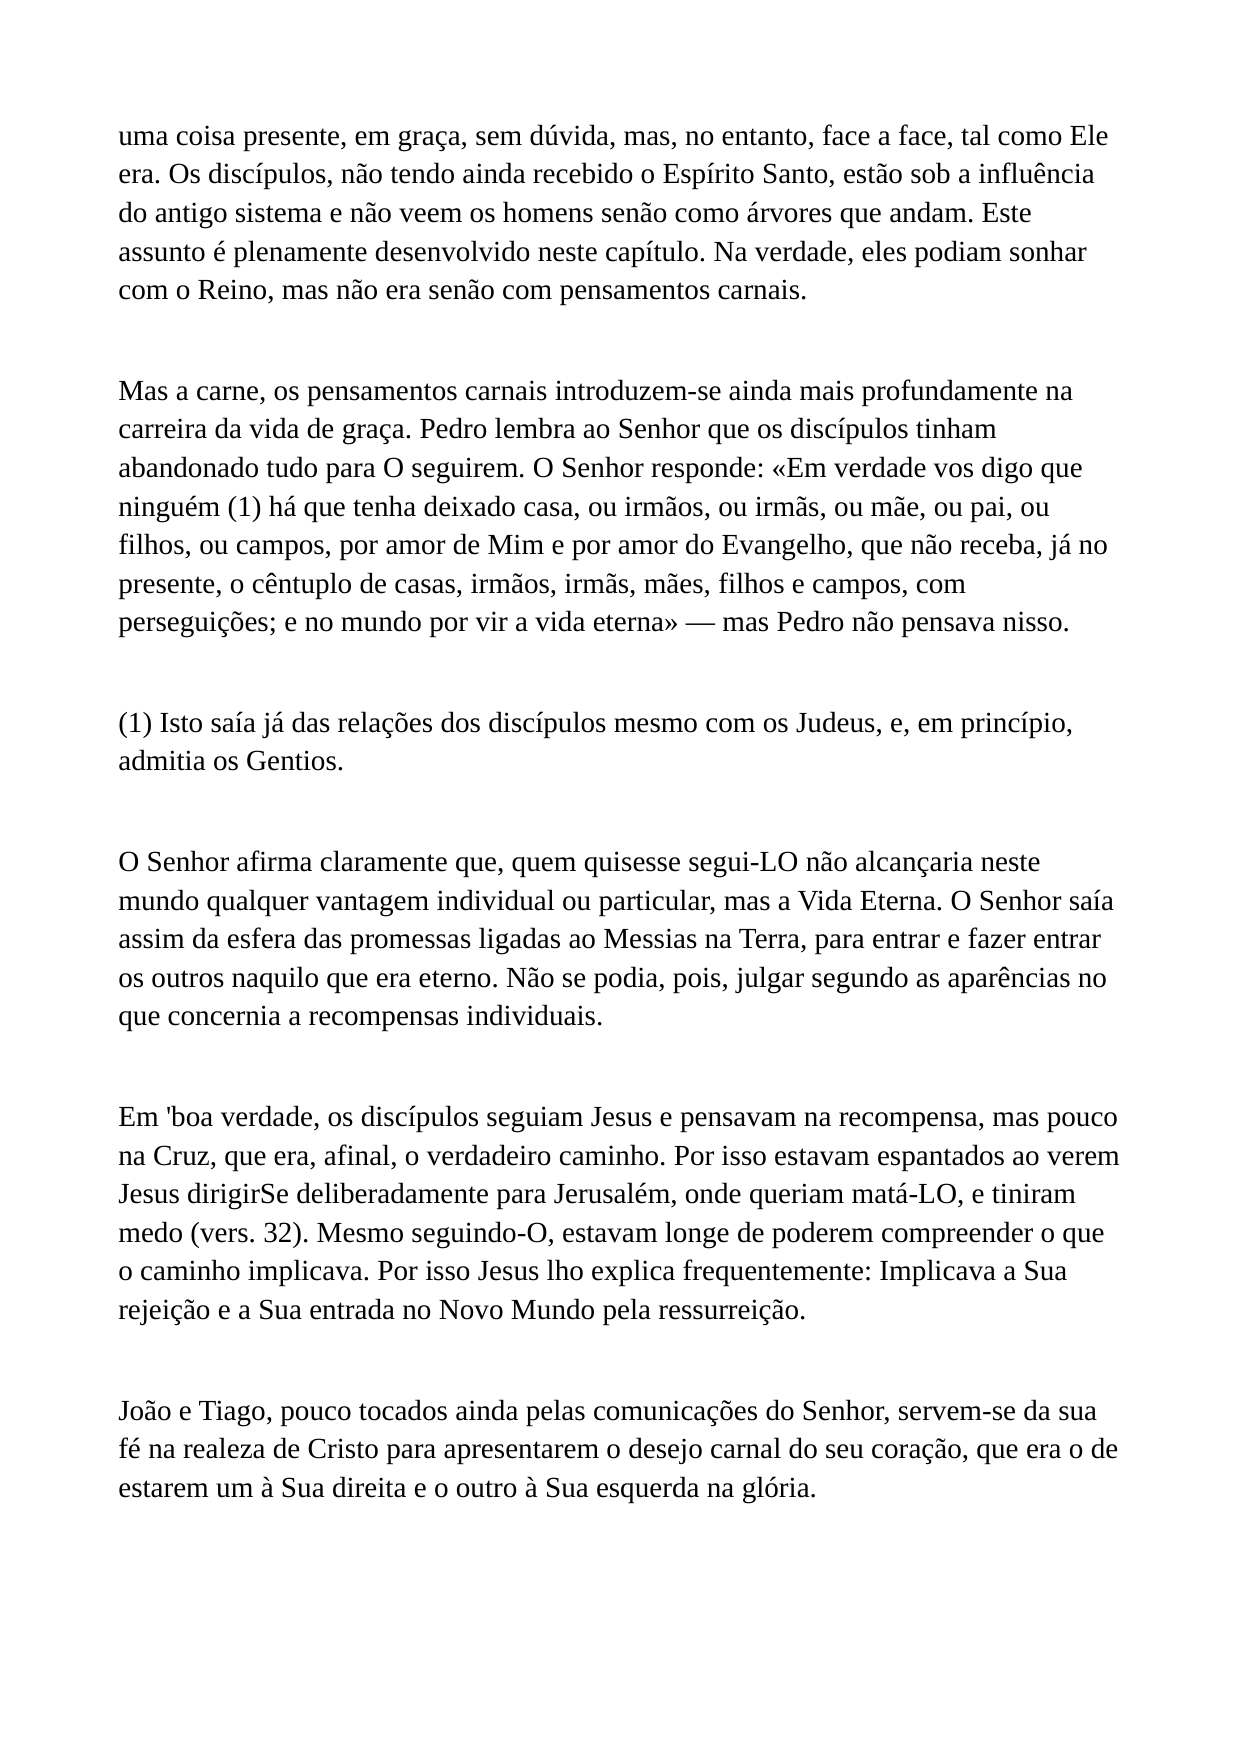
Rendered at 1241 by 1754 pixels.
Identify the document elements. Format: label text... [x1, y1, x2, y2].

text O Senhor afirma claramente que, quem quisesse segui-LO não alcançaria neste mundo qualquer vantagem individual ou particular, mas a Vida Eterna. O Senhor saía assim da esfera das promessas ligadas ao Messias na Terra, para entrar e fazer entrar os outros naquilo que era eterno. Não se podia, pois, julgar segundo as aparências no que concernia a recompensas individuais. [118, 844, 1122, 1032]
text Mas a carne, os pensamentos carnais introduzem-se ainda mais profundamente na carreira da vida de graça. Pedro lembra ao Senhor que os discípulos tinham abandonado tudo para O seguirem. O Senhor responde: «Em verdade vos digo que ninguém (1) há que tenha deixado casa, ou irmãos, ou irmãs, ou mãe, ou pai, ou filhos, ou campos, por amor de Mim e por amor do Evangelho, que não receba, já no presente, o cêntuplo de casas, irmãos, irmãs, mães, filhos e campos, com perseguições; e no mundo por vir a vida eterna» — mas Pedro não pensava nisso. [118, 373, 1122, 638]
text (1) Isto saía já das relações dos discípulos mesmo com os Judeus, e, em princípio, admitia os Gentios. [118, 705, 1122, 777]
text Em 'boa verdade, os discípulos seguiam Jesus e pensavam na recompensa, mas pouco na Cruz, que era, afinal, o verdadeiro caminho. Por isso estavam espantados ao verem Jesus dirigirSe deliberadamente para Jerusalém, onde queriam matá-LO, e tiniram medo (vers. 32). Mesmo seguindo-O, estavam longe de poderem compreender o que o caminho implicava. Por isso Jesus lho explica frequentemente: Implicava a Sua rejeição e a Sua entrada no Novo Mundo pela ressurreição. [118, 1099, 1122, 1325]
text uma coisa presente, em graça, sem dúvida, mas, no entanto, face a face, tal como Ele era. Os discípulos, não tendo ainda recebido o Espírito Santo, estão sob a influência do antigo sistema e não veem os homens senão como árvores que andam. Este assunto é plenamente desenvolvido neste capítulo. Na verdade, eles podiam sonhar com o Reino, mas não era senão com pensamentos carnais. [118, 118, 1122, 306]
text João e Tiago, pouco tocados ainda pelas comunicações do Senhor, servem-se da sua fé na realeza de Cristo para apresentarem o desejo carnal do seu coração, que era o de estarem um à Sua direita e o outro à Sua esquerda na glória. [118, 1393, 1122, 1503]
